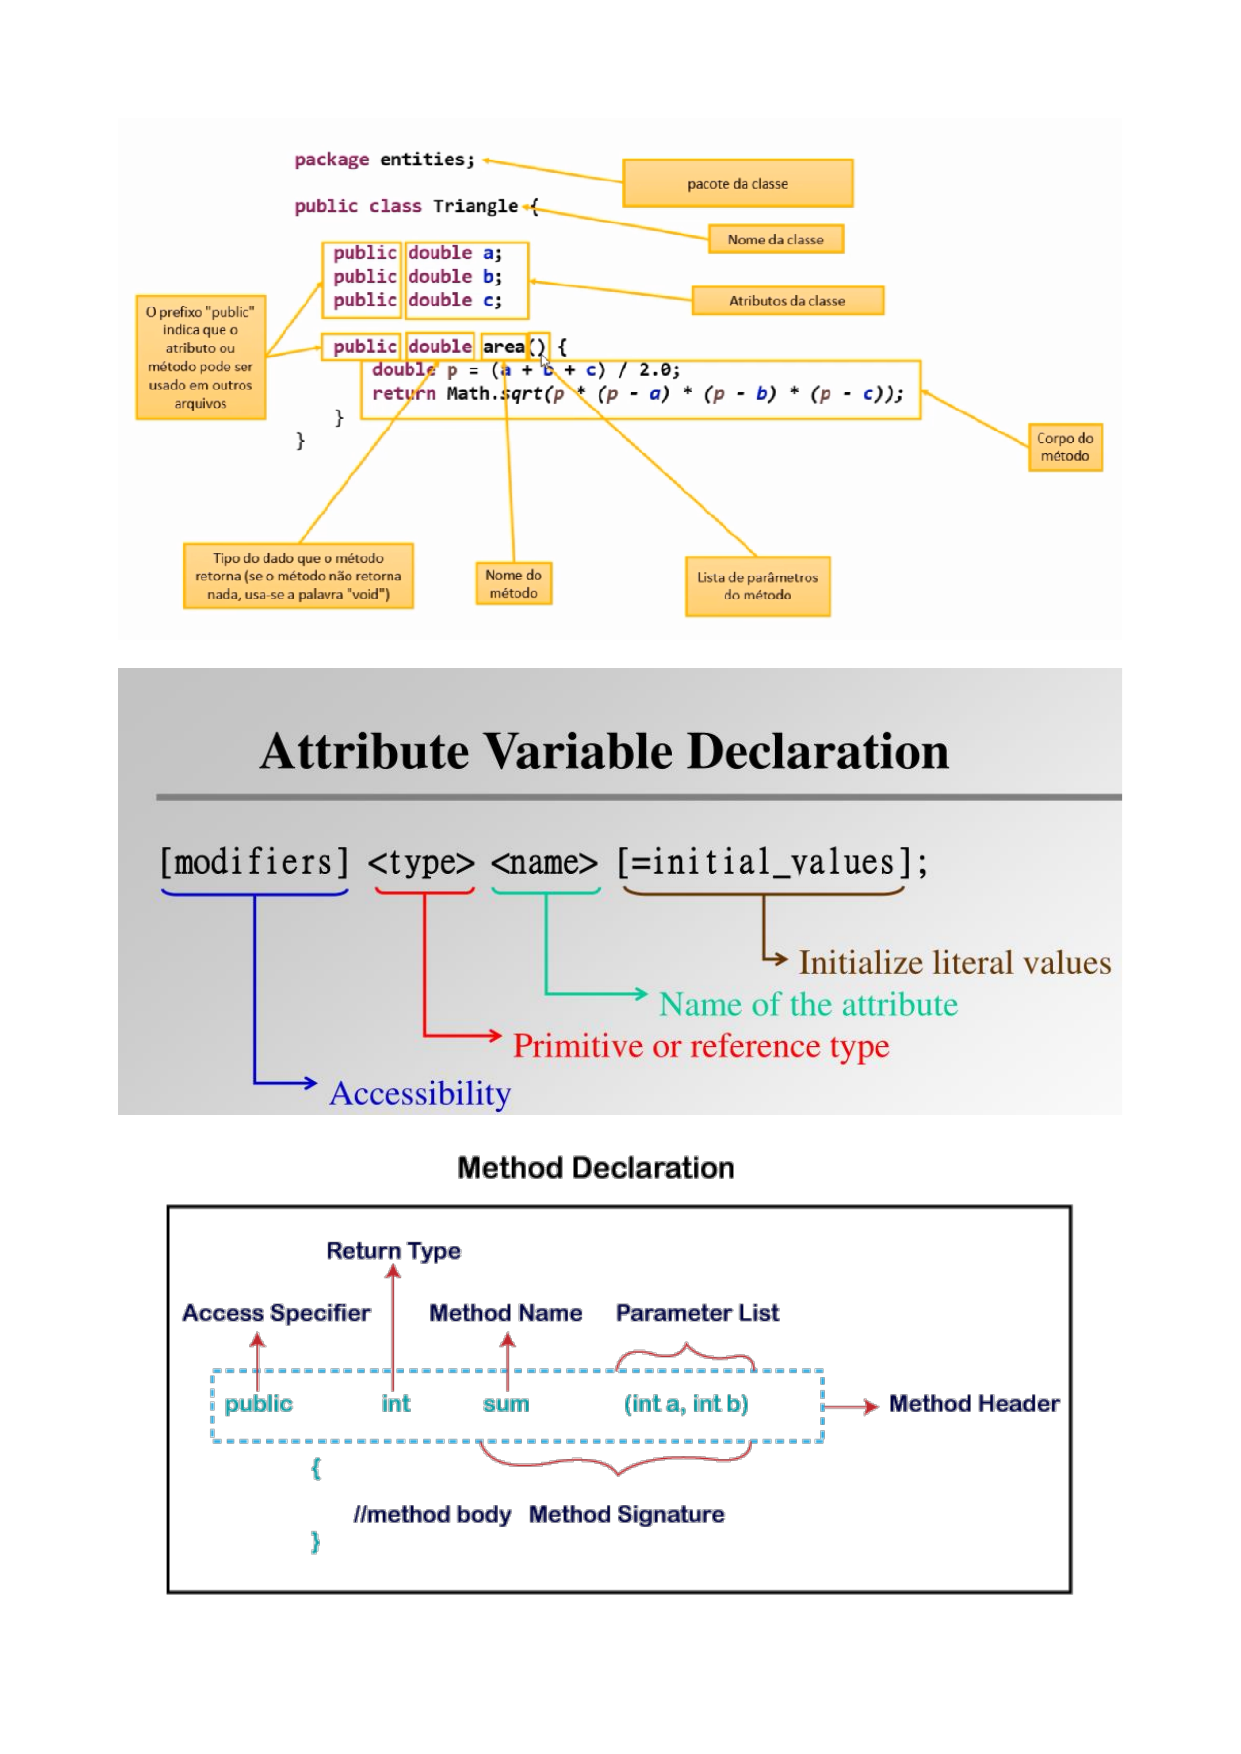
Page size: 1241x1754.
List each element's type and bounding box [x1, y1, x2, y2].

picture [118, 668, 1123, 1115]
picture [129, 1143, 1111, 1609]
picture [118, 118, 1123, 640]
